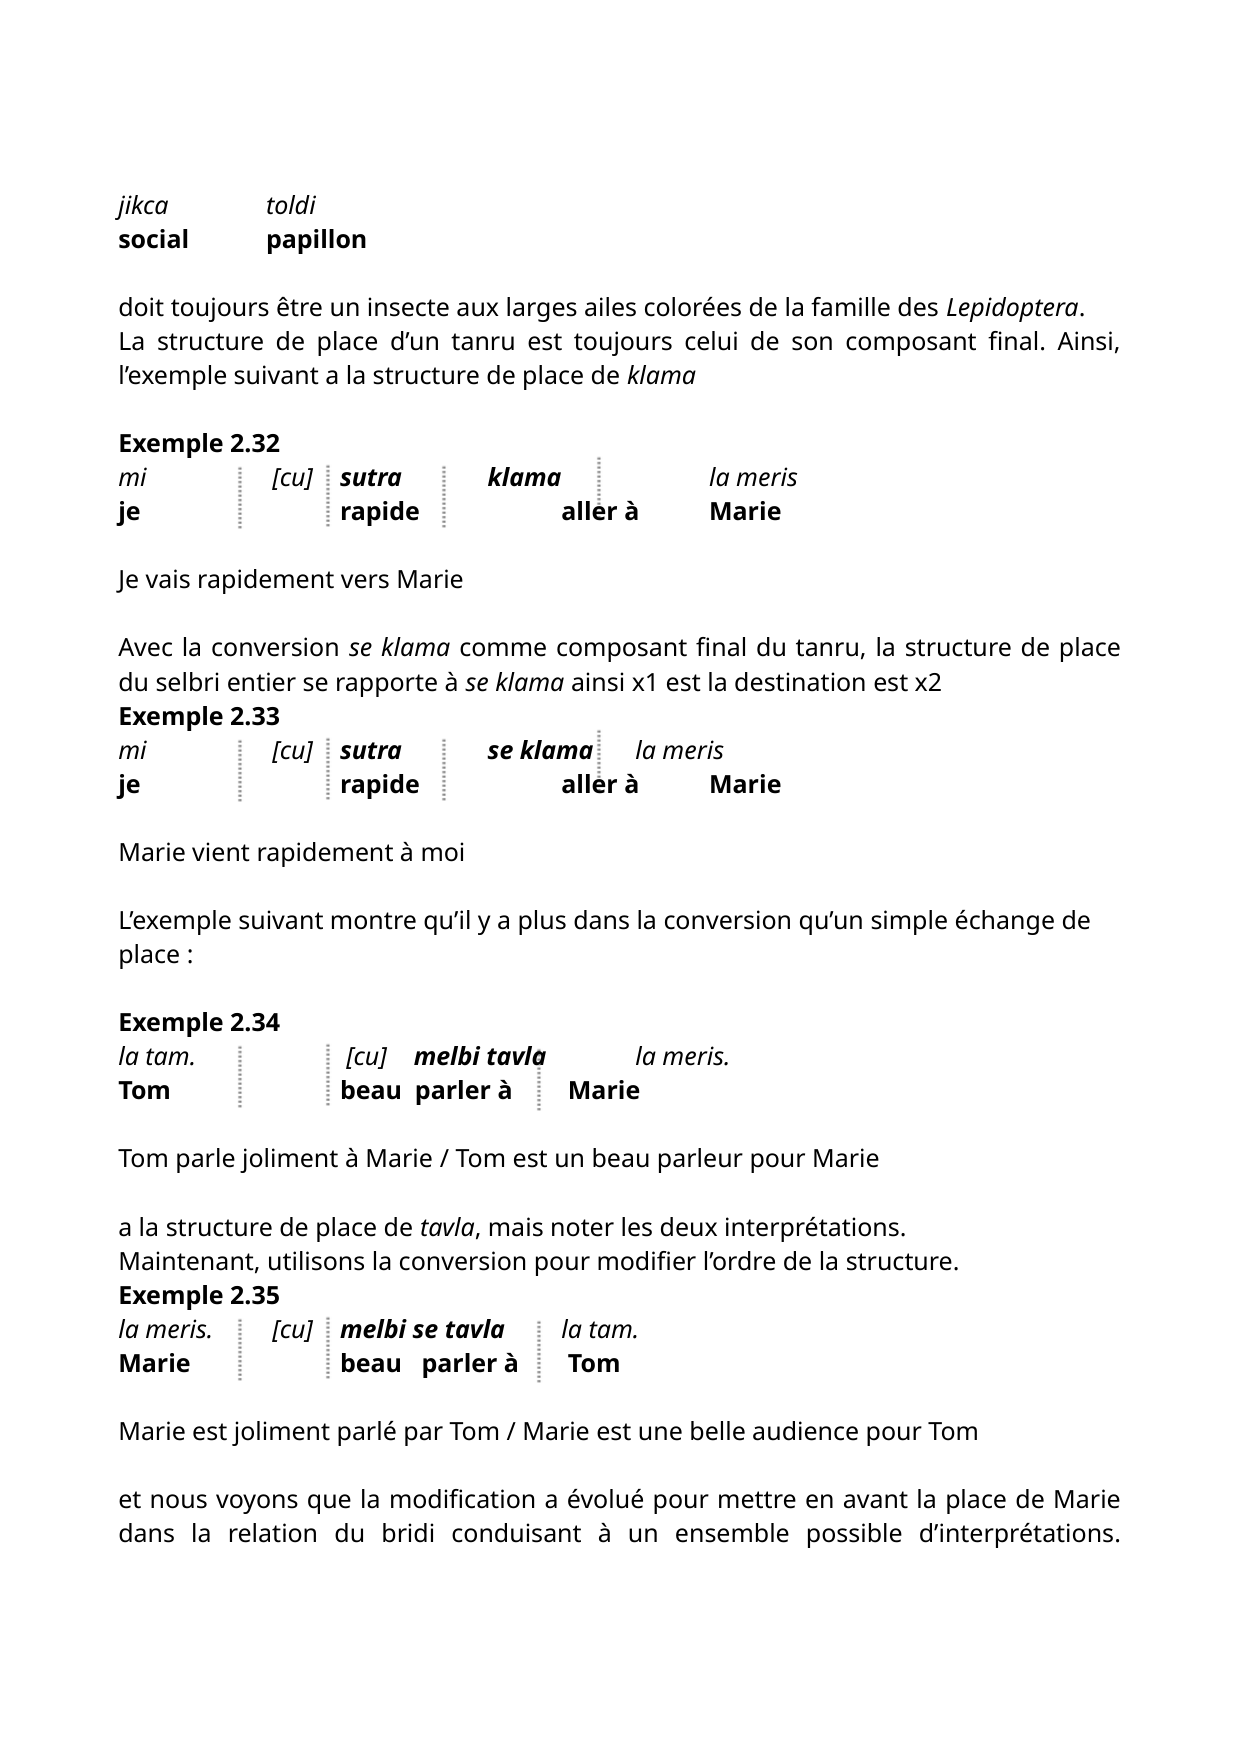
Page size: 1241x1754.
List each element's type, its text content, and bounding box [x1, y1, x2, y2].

text doit toujours être un insecte aux larges ailes colorées de la famille des Lepidoptera. [118, 289, 1122, 323]
picture [232, 1041, 249, 1112]
text beau parler à [338, 1073, 531, 1107]
text Marie [118, 1345, 232, 1379]
text sutra se klama [338, 732, 591, 766]
text mi [cu] [118, 460, 320, 494]
text mi [cu] [118, 732, 320, 766]
text Exemple 2.33 [118, 698, 1122, 732]
text [cu] melbi tavla la meris. [338, 1039, 1122, 1073]
text Je vais rapidement vers Marie [118, 562, 1122, 596]
text la meris [609, 732, 1122, 766]
text la meris [609, 460, 1122, 494]
text Tom parle joliment à Marie / Tom est un beau parleur pour Marie [118, 1141, 1122, 1175]
picture [320, 459, 338, 531]
text beau parler à [338, 1345, 531, 1379]
picture [436, 733, 454, 805]
text aller à Marie [454, 766, 1122, 800]
text Marie [548, 1073, 1122, 1107]
text Tom [548, 1345, 1122, 1379]
text rapide [338, 766, 436, 800]
picture [320, 732, 338, 804]
text Marie est joliment parlé par Tom / Marie est une belle audience pour Tom [118, 1413, 1122, 1448]
picture [232, 462, 249, 533]
picture [531, 1315, 548, 1387]
text je [118, 766, 232, 800]
picture [232, 734, 249, 806]
text melbi se tavla la tam. [338, 1311, 1122, 1345]
text Avec la conversion se klama comme composant final du tanru, la structure de place du selbri entier se rapporte à se klama ainsi x1 est la destination est x2 [118, 630, 1122, 698]
text Exemple 2.35 [118, 1277, 1122, 1311]
text Maintenant, utilisons la conversion pour modifier l’ordre de la structure. [118, 1243, 1122, 1277]
text jikca toldi [118, 187, 1122, 221]
text Tom [118, 1073, 232, 1107]
text Marie vient rapidement à moi [118, 834, 1122, 903]
text [249, 1345, 320, 1379]
picture [531, 1043, 548, 1115]
picture [436, 461, 454, 532]
text la meris. [cu] [118, 1311, 320, 1345]
picture [591, 724, 609, 796]
picture [232, 1313, 249, 1385]
text la tam. [118, 1039, 320, 1073]
text La structure de place d’un tanru est toujours celui de son composant final. Ainsi, l’exemple suivant a la structure de place de klama [118, 323, 1122, 392]
text a la structure de place de tavla, mais noter les deux interprétations. [118, 1209, 1122, 1243]
text [249, 1073, 320, 1107]
text L’exemple suivant montre qu’il y a plus dans la conversion qu’un simple échange de place : [118, 903, 1122, 971]
text [249, 766, 320, 800]
text sutra klama [338, 460, 591, 494]
text je rapide aller à Marie [118, 494, 1122, 562]
text social papillon [118, 221, 1122, 255]
picture [320, 1038, 338, 1110]
text et nous voyons que la modification a évolué pour mettre en avant la place de Marie dans la relation du bridi conduisant à un ensemble possible d’interprétations. [118, 1482, 1122, 1550]
text Exemple 2.32 [118, 426, 1122, 460]
picture [591, 452, 609, 523]
picture [320, 1311, 338, 1383]
text Exemple 2.34 [118, 1005, 1122, 1039]
